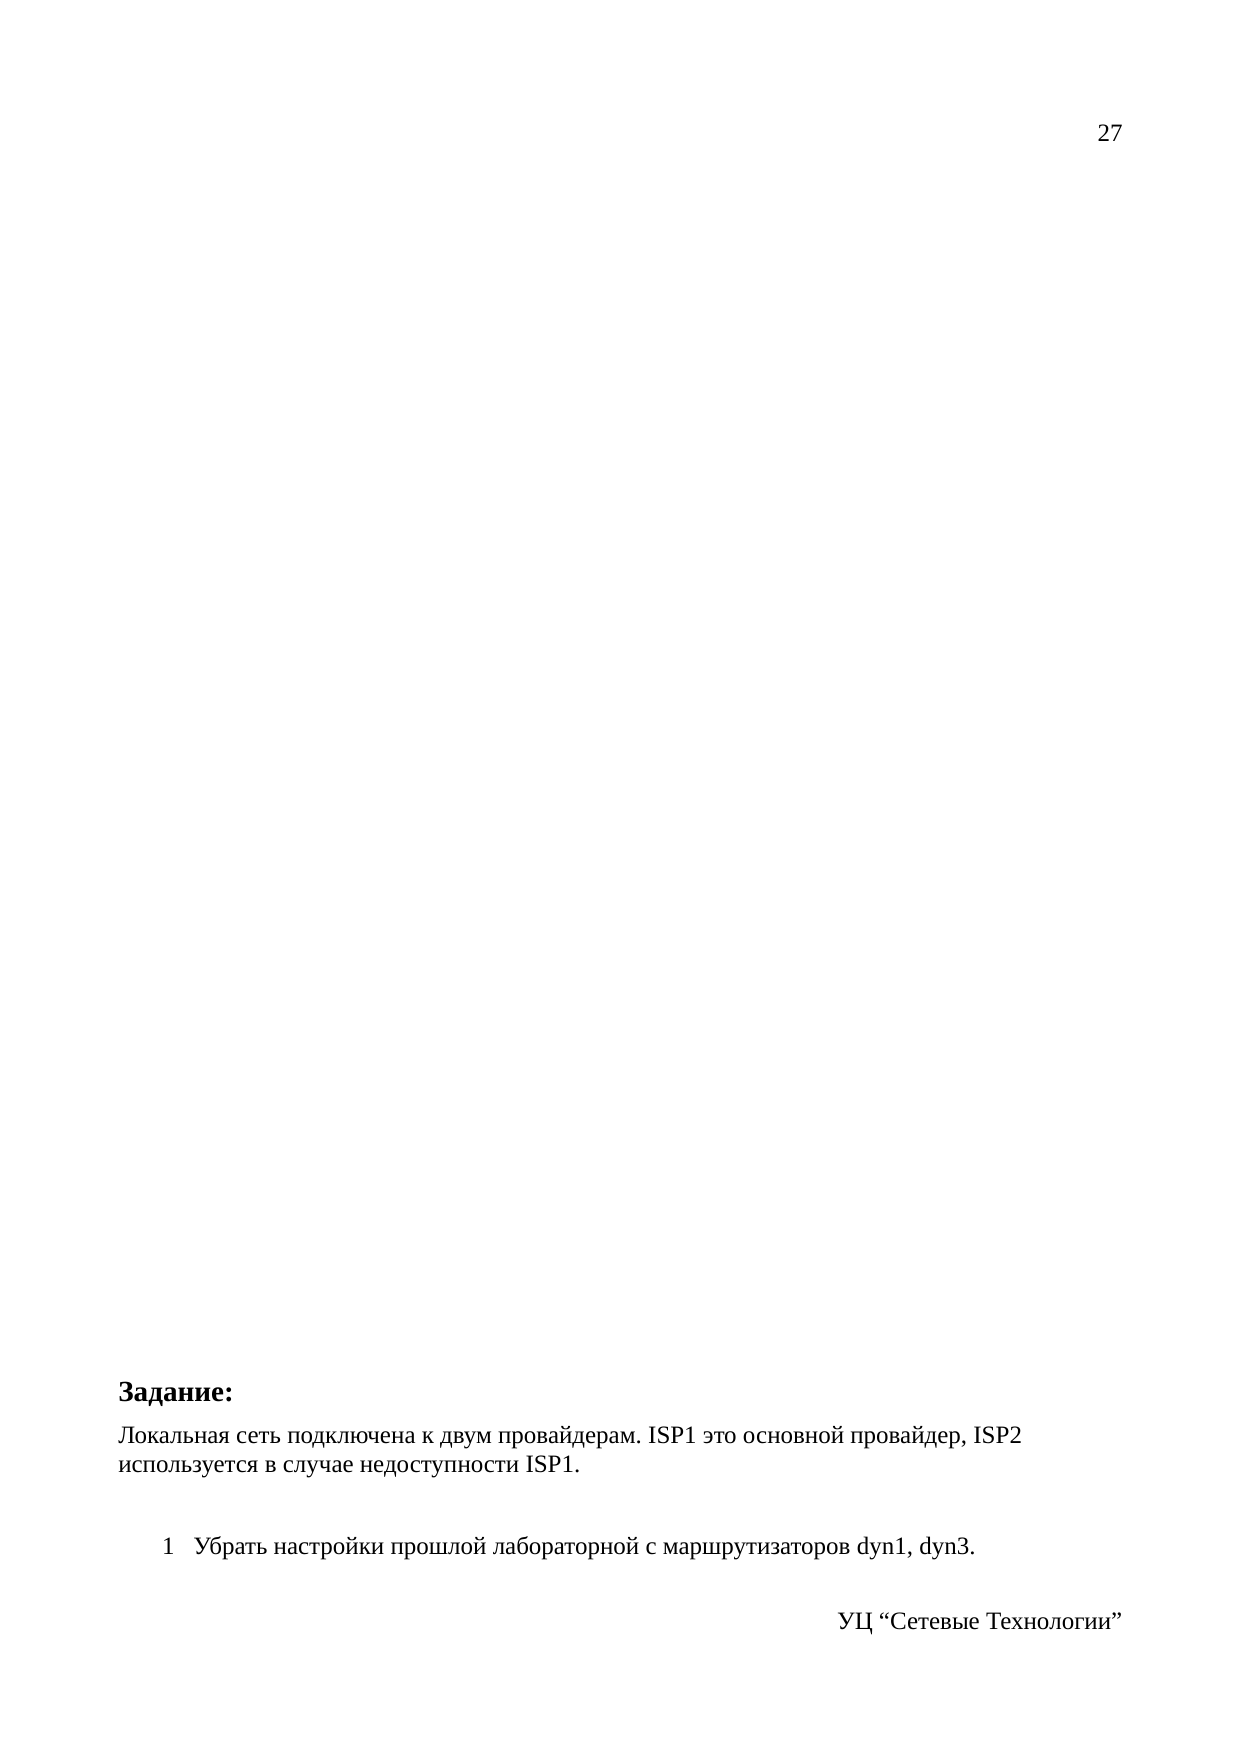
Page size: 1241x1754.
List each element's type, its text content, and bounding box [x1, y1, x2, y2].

text Задание: [118, 1374, 1122, 1408]
text Локальная сеть подключена к двум провайдерам. ISP1 это основной провайдер, ISP2 используется в случае недоступности ISP1. [118, 1420, 1122, 1478]
list Убрать настройки прошлой лабораторной с маршрутизаторов dyn1, dyn3. [156, 1531, 1122, 1560]
